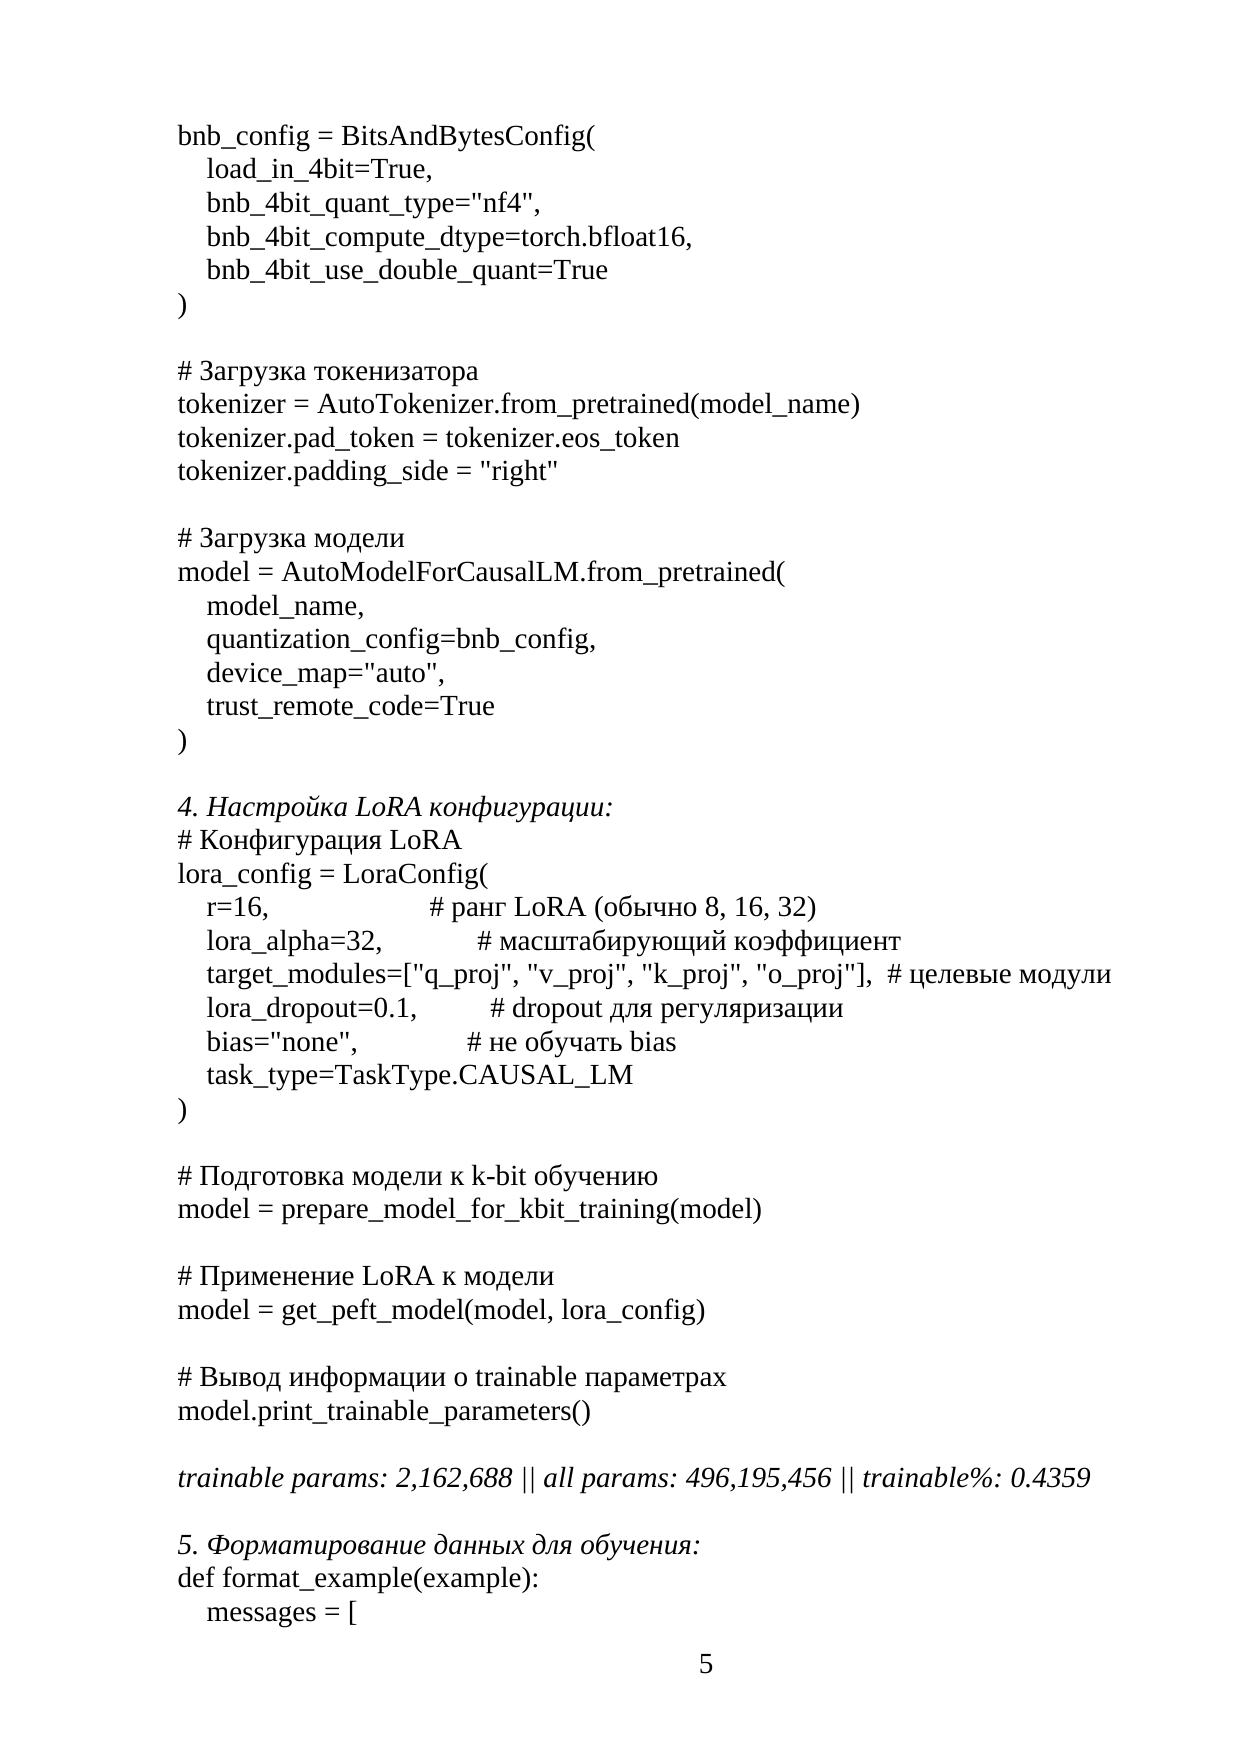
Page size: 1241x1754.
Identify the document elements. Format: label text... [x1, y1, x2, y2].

text # Загрузка модели [177, 521, 1152, 554]
text # Применение LoRA к модели [177, 1258, 1152, 1292]
text bnb_4bit_compute_dtype=torch.bfloat16, [177, 219, 1152, 252]
text tokenizer.padding_side = "right" [177, 453, 1152, 487]
text # Подготовка модели к k-bit обучению [177, 1158, 1152, 1191]
text ) [177, 286, 1152, 319]
text model = get_peft_model(model, lora_config) [177, 1292, 1152, 1326]
text # Вывод информации о trainable параметрах [177, 1359, 1152, 1393]
text r=16, # ранг LoRA (обычно 8, 16, 32) [177, 889, 1152, 923]
text model = prepare_model_for_kbit_training(model) [177, 1191, 1152, 1225]
text load_in_4bit=True, [177, 152, 1152, 185]
text 4. Настройка LoRA конфигурации: [177, 789, 1152, 822]
text bias="none", # не обучать bias [177, 1024, 1152, 1057]
text def format_example(example): [177, 1560, 1152, 1594]
text trainable params: 2,162,688 || all params: 496,195,456 || trainable%: 0.4359 [177, 1460, 1152, 1493]
text model = AutoModelForCausalLM.from_pretrained( [177, 554, 1152, 588]
text target_modules=["q_proj", "v_proj", "k_proj", "o_proj"], # целевые модули [177, 957, 1152, 990]
text quantization_config=bnb_config, [177, 621, 1152, 655]
text bnb_4bit_use_double_quant=True [177, 252, 1152, 286]
text messages = [ [177, 1594, 1152, 1627]
text tokenizer.pad_token = tokenizer.eos_token [177, 420, 1152, 453]
text model_name, [177, 588, 1152, 621]
text # Конфигурация LoRA [177, 822, 1152, 856]
text bnb_4bit_quant_type="nf4", [177, 185, 1152, 219]
text ) [177, 722, 1152, 755]
text bnb_config = BitsAndBytesConfig( [177, 118, 1152, 152]
text model.print_trainable_parameters() [177, 1393, 1152, 1426]
text task_type=TaskType.CAUSAL_LM [177, 1057, 1152, 1091]
text tokenizer = AutoTokenizer.from_pretrained(model_name) [177, 386, 1152, 420]
text lora_alpha=32, # масштабирующий коэффициент [177, 923, 1152, 957]
text device_map="auto", [177, 655, 1152, 688]
text trust_remote_code=True [177, 688, 1152, 722]
text 5. Форматирование данных для обучения: [177, 1527, 1152, 1560]
text ) [177, 1091, 1152, 1124]
text lora_dropout=0.1, # dropout для регуляризации [177, 990, 1152, 1024]
text lora_config = LoraConfig( [177, 856, 1152, 889]
text # Загрузка токенизатора [177, 353, 1152, 386]
